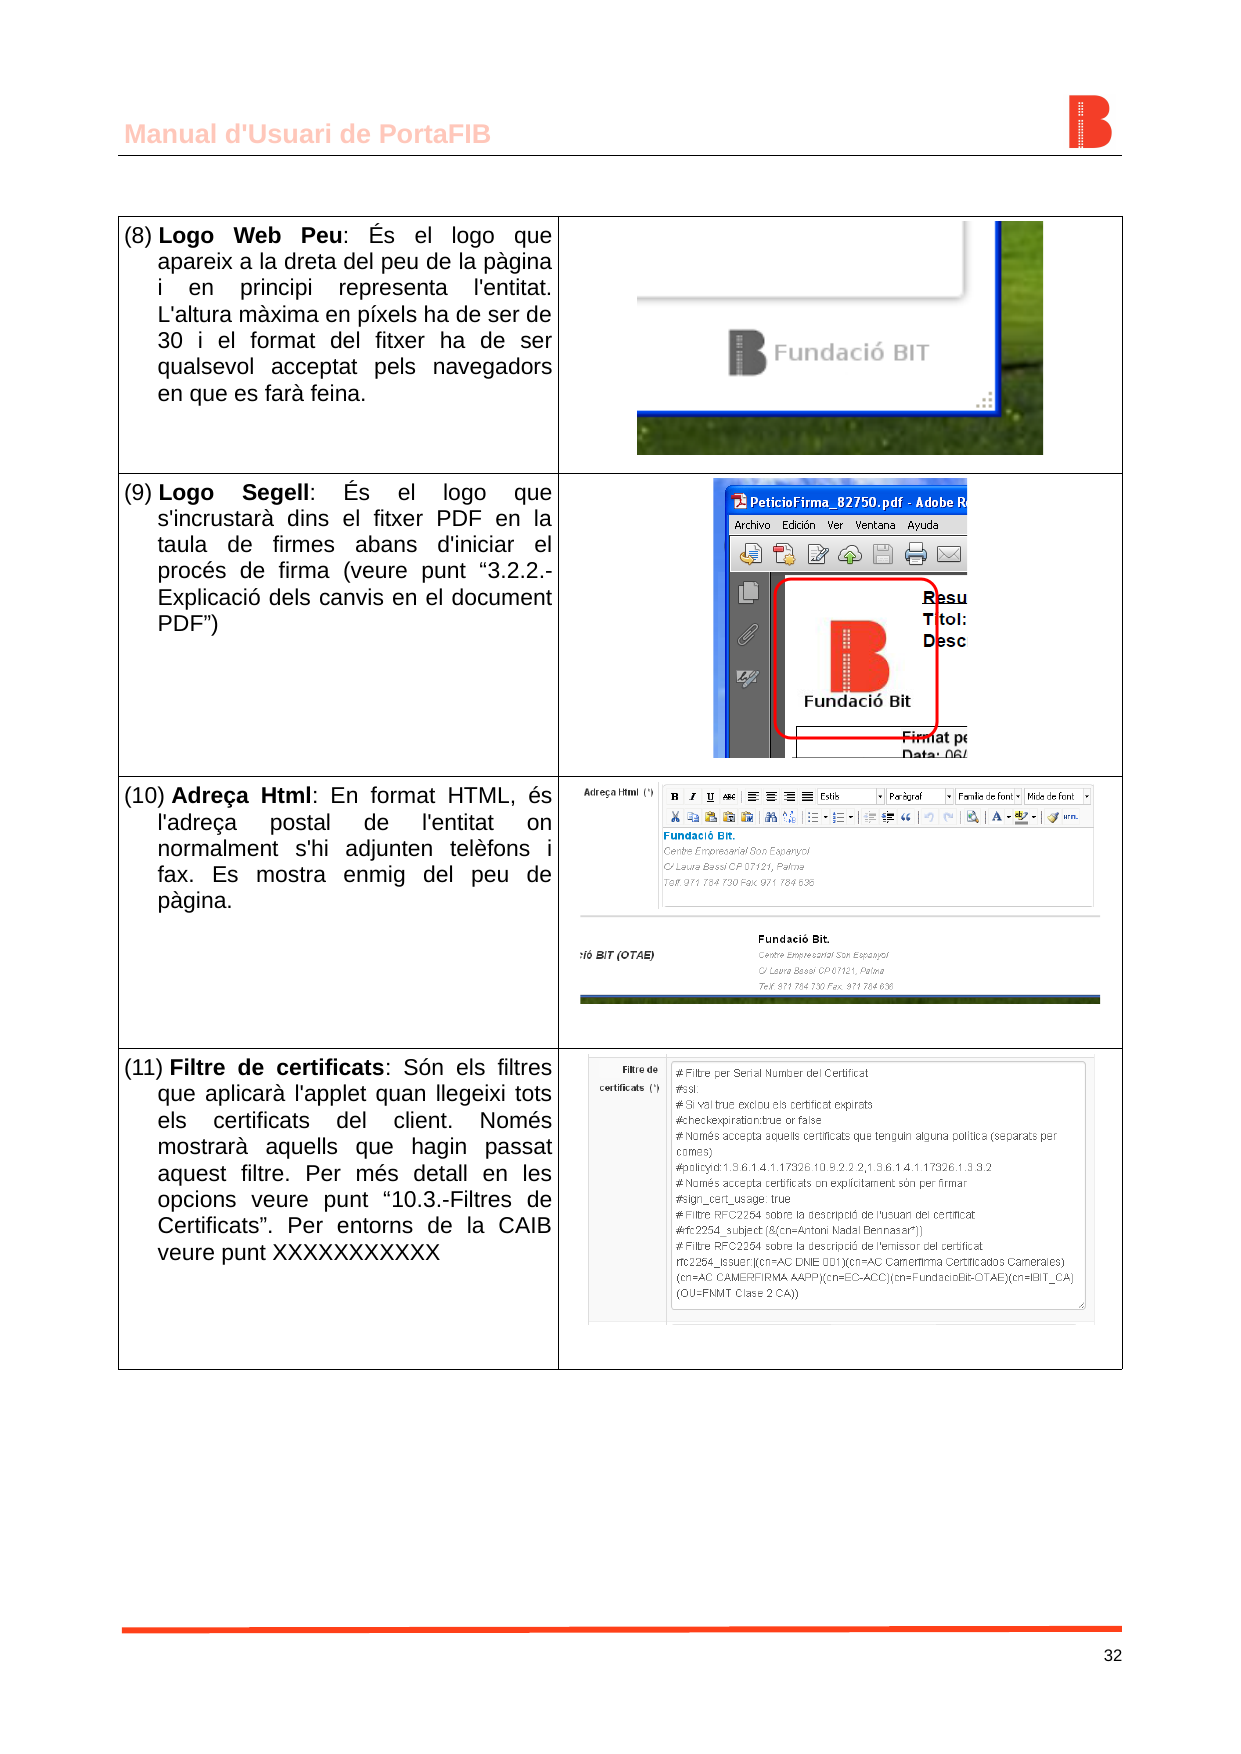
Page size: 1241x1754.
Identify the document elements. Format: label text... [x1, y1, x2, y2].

picture [713, 478, 968, 758]
table_cell [559, 217, 1122, 473]
picture [1063, 94, 1117, 150]
table_cell [559, 1049, 1122, 1324]
table_cell [559, 474, 1122, 776]
table_cell Logo Web Peu: És el logo que apareix a la dreta del peu de la pàgina i en principi representa l'entitat. L'altura màxima en píxels ha de ser de 30 i el format del fitxer ha de ser qualsevol acceptat pels navegadors en que es farà feina. [119, 217, 558, 473]
picture [637, 221, 1044, 455]
table_cell [559, 777, 1122, 1048]
table_cell Filtre de certificats: Són els filtres que aplicarà l'applet quan llegeixi tots els certificats del client. Només mostrarà aquells que hagin passat aquest filtre. Per més detall en les opcions veure punt “10.3.-Filtres de Certificats”. Per entorns de la CAIB veure punt XXXXXXXXXXX [119, 1049, 558, 1369]
picture [580, 782, 1100, 1004]
table_cell Logo Segell: És el logo que s'incrustarà dins el fitxer PDF en la taula de firmes abans d'iniciar el procés de firma (veure punt “3.2.2.-Explicació dels canvis en el document PDF”) [119, 474, 558, 776]
table_cell [559, 1325, 1122, 1369]
picture [582, 1054, 1098, 1325]
table_cell Adreça Html: En format HTML, és l'adreça postal de l'entitat on normalment s'hi adjunten telèfons i fax. Es mostra enmig del peu de pàgina. [119, 777, 558, 1048]
